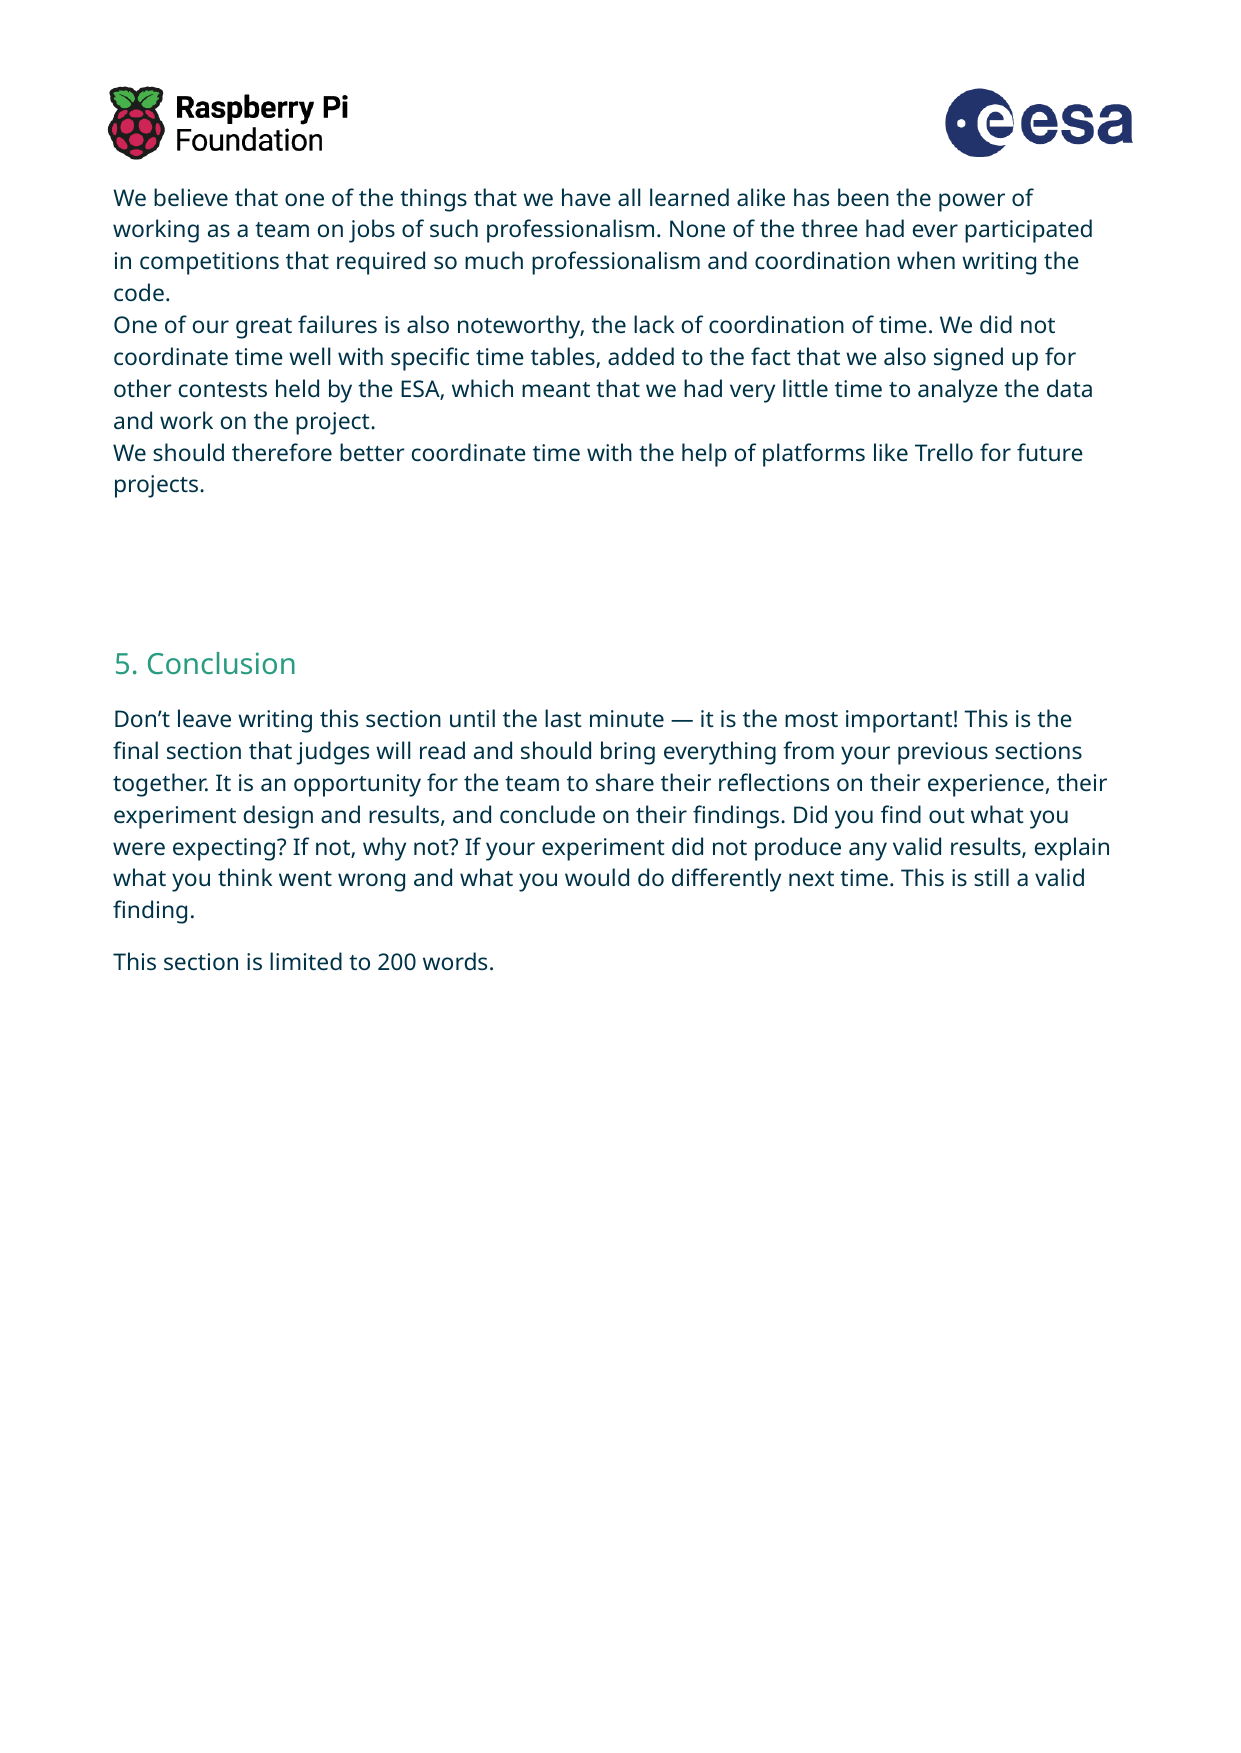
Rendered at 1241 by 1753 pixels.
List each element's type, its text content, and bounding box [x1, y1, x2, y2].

text We believe that one of the things that we have all learned alike has been the power of working as a team on jobs of such professionalism. None of the three had ever participated in competitions that required so much professionalism and coordination when writing the code. One of our great failures is also noteworthy, the lack of coordination of time. We did not coordinate time well with specific time tables, added to the fact that we also signed up for other contests held by the ESA, which meant that we had very little time to analyze the data and work on the project. We should therefore better coordinate time with the help of platforms like Trello for future projects. [113, 181, 1113, 499]
picture [58, 58, 1169, 186]
text This section is limited to 200 words. [113, 946, 1113, 977]
text 5. Conclusion [114, 643, 1131, 683]
text Don’t leave writing this section until the last minute — it is the most important! This is the final section that judges will read and should bring everything from your previous sections together. It is an opportunity for the team to share their reflections on their experience, their experiment design and results, and conclude on their findings. Did you find out what you were expecting? If not, why not? If your experiment did not produce any valid results, explain what you think went wrong and what you would do differently next time. This is still a valid finding. [113, 703, 1113, 926]
